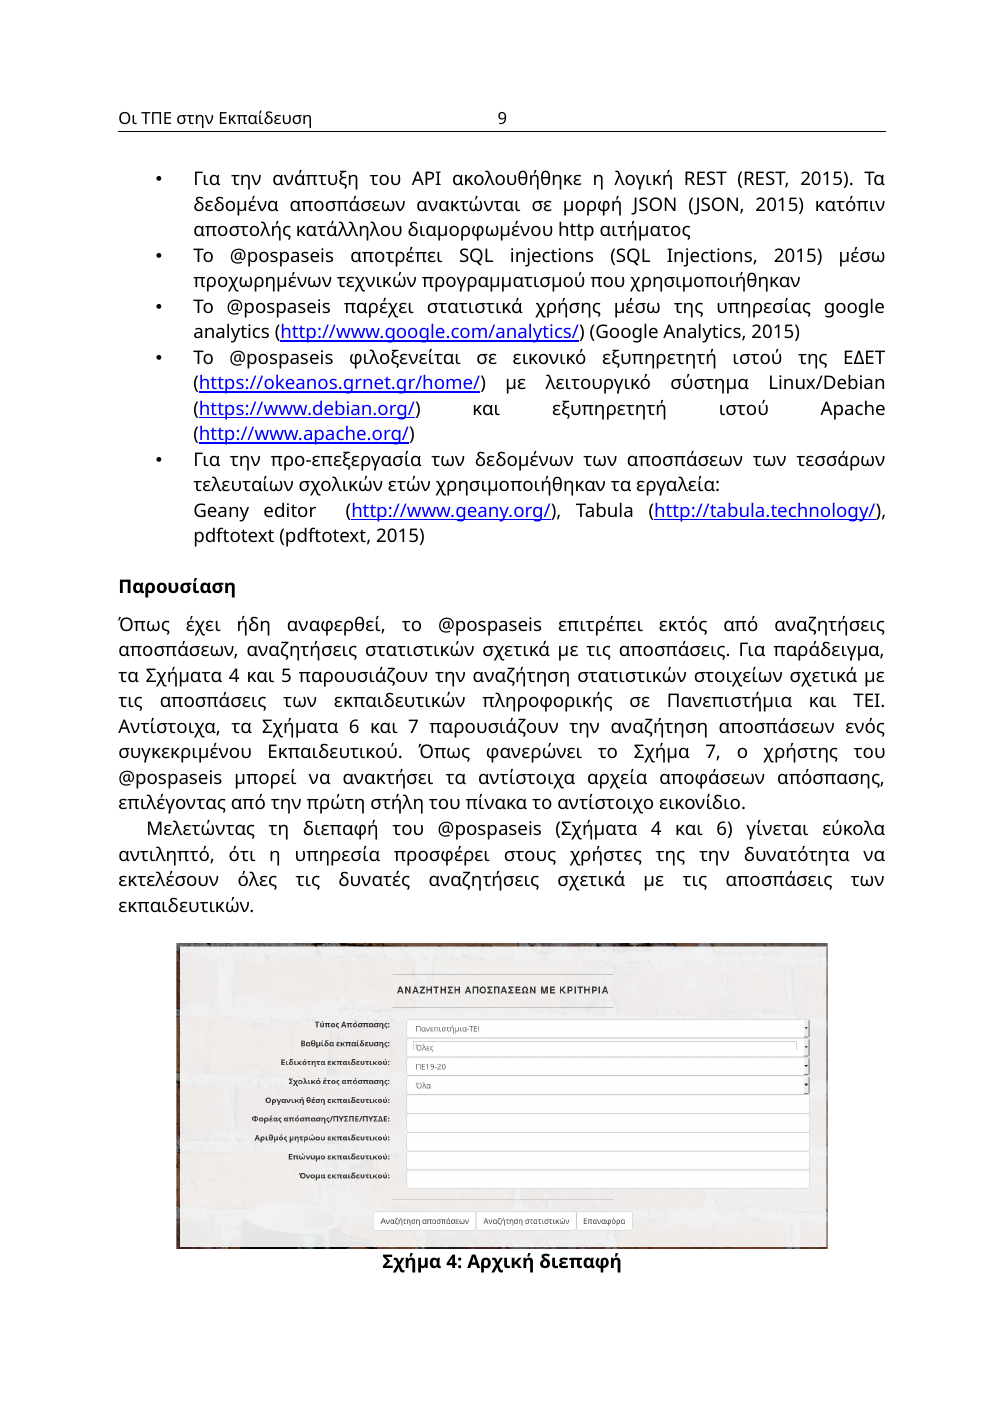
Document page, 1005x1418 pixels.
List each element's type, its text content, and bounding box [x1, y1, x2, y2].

list Geany editor (http://www.geany.org/), Tabula (http://tabula.technology/), pdftotext (pdftotext, 2015) [156, 497, 886, 548]
subtitle Παρουσίαση [118, 574, 886, 599]
text Σχήμα 4: Αρχική διεπαφή [165, 943, 839, 1274]
text Όπως έχει ήδη αναφερθεί, το @pospaseis επιτρέπει εκτός από αναζητήσεις αποσπάσεων, αναζητήσεις στατιστικών σχετικά με τις αποσπάσεις. Για παράδειγμα, τα Σχήματα 4 και 5 παρουσιάζουν την αναζήτηση στατιστικών στοιχείων σχετικά με τις αποσπάσεις των εκπαιδευτικών πληροφορικής σε Πανεπιστήμια και ΤΕΙ. Αντίστοιχα, τα Σχήματα 6 και 7 παρουσιάζουν την αναζήτηση αποσπάσεων ενός συγκεκριμένου Εκπαιδευτικού. Όπως φανερώνει το Σχήμα 7, ο χρήστης του @pospaseis μπορεί να ανακτήσει τα αντίστοιχα αρχεία αποφάσεων απόσπασης, επιλέγοντας από την πρώτη στήλη του πίνακα το αντίστοιχο εικονίδιο. [118, 611, 886, 815]
text Μελετώντας τη διεπαφή του @pospaseis (Σχήματα 4 και 6) γίνεται εύκολα αντιληπτό, ότι η υπηρεσία προσφέρει στους χρήστες της την δυνατότητα να εκτελέσουν όλες τις δυνατές αναζητήσεις σχετικά με τις αποσπάσεις των εκπαιδευτικών. [118, 815, 886, 917]
list Για την προ-επεξεργασία των δεδομένων των αποσπάσεων των τεσσάρων τελευταίων σχολικών ετών χρησιμοποιήθηκαν τα εργαλεία: [156, 446, 886, 497]
picture [176, 943, 828, 1249]
list To @pospaseis φιλοξενείται σε εικονικό εξυπηρετητή ιστού της ΕΔΕΤ (https://okeanos.grnet.gr/home/) με λειτουργικό σύστημα Linux/Debian (https://www.debian.org/) και εξυπηρετητή ιστού Apache (http://www.apache.org/) [156, 344, 886, 446]
list Το @pospaseis παρέχει στατιστικά χρήσης μέσω της υπηρεσίας google analytics (http://www.google.com/analytics/) (Google Analytics, 2015) [156, 293, 886, 344]
list Το @pospaseis αποτρέπει SQL injections (SQL Injections, 2015) μέσω προχωρημένων τεχνικών προγραμματισμού που χρησιμοποιήθηκαν [156, 242, 886, 293]
list Για την ανάπτυξη του API ακολουθήθηκε η λογική REST (REST, 2015). Τα δεδομένα αποσπάσεων ανακτώνται σε μορφή JSON (JSON, 2015) κατόπιν αποστολής κατάλληλου διαμορφωμένου http αιτήματος [156, 165, 886, 242]
